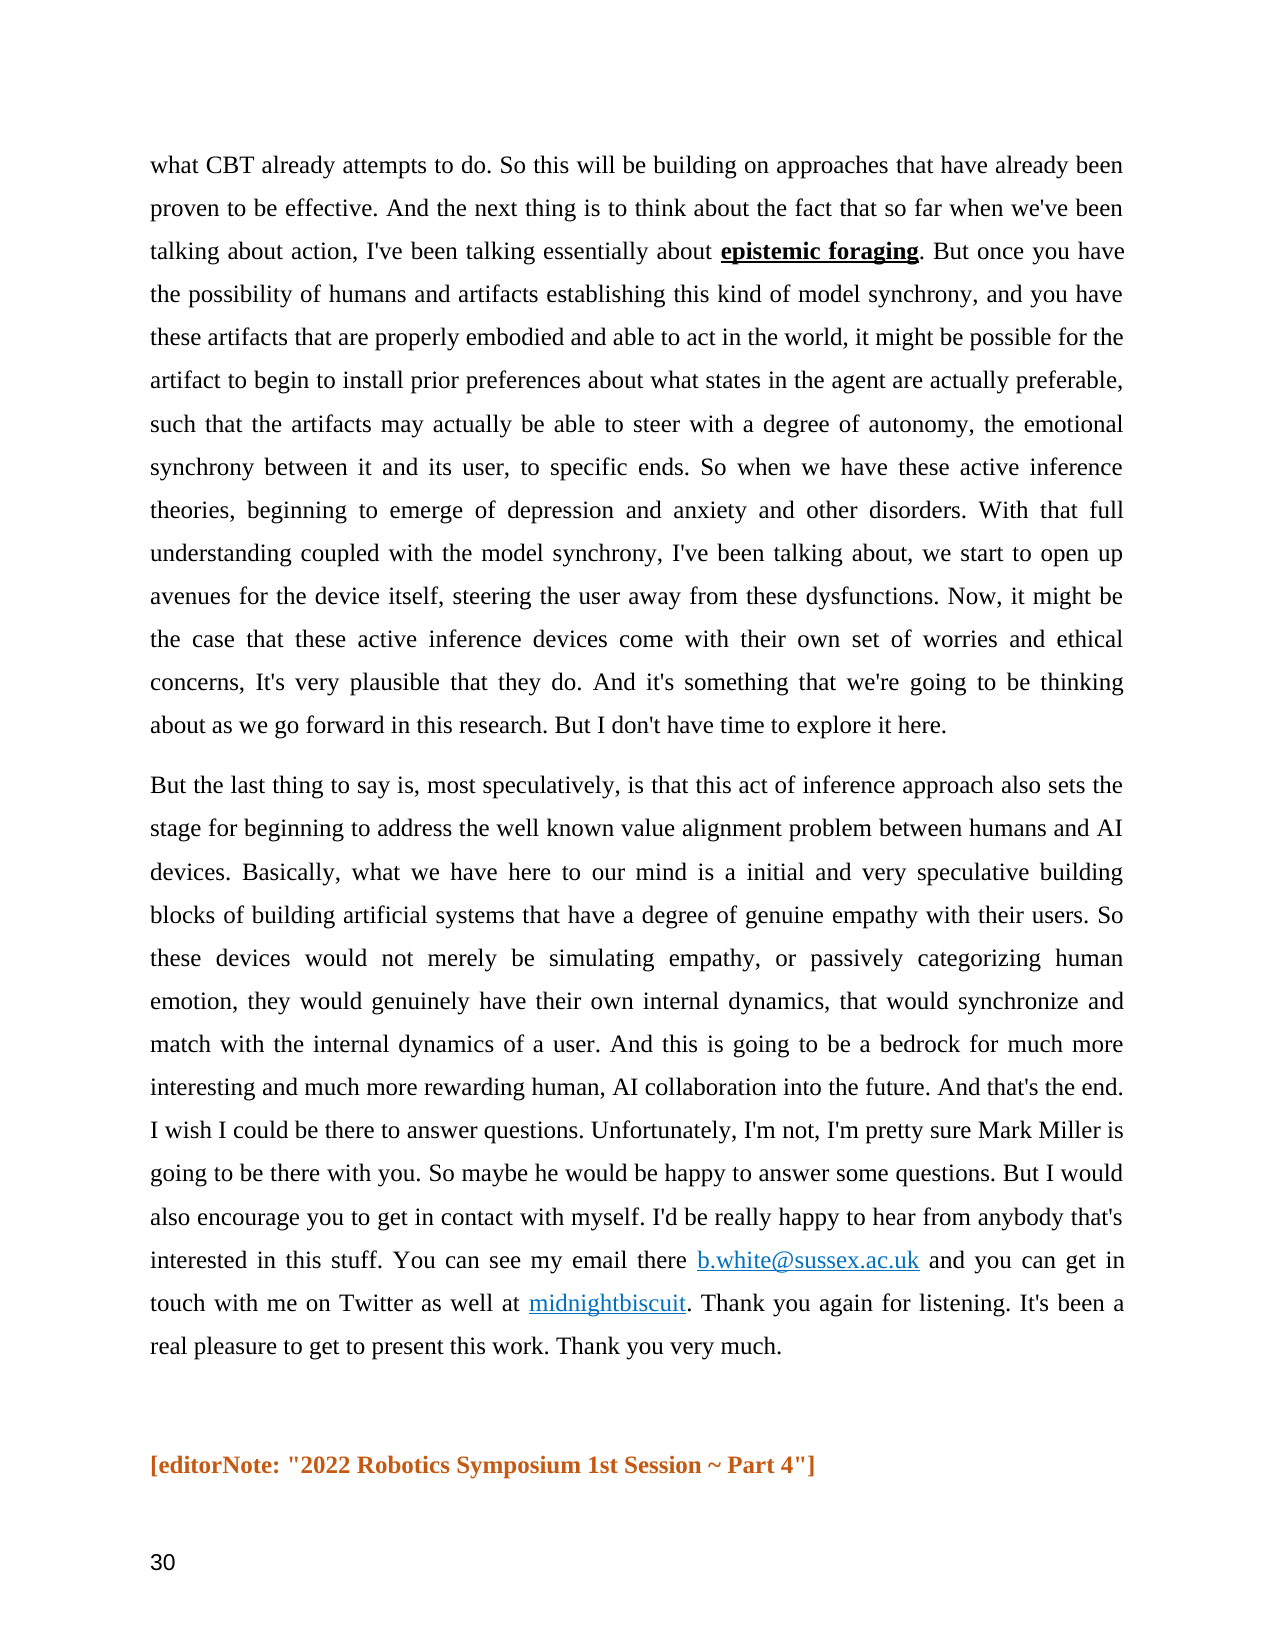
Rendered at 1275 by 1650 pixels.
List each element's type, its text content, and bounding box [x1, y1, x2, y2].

text what CBT already attempts to do. So this will be building on approaches that have already been proven to be effective. And the next thing is to think about the fact that so far when we've been talking about action, I've been talking essentially about epistemic foraging. But once you have the possibility of humans and artifacts establishing this kind of model synchrony, and you have these artifacts that are properly embodied and able to act in the world, it might be possible for the artifact to begin to install prior preferences about what states in the agent are actually preferable, such that the artifacts may actually be able to steer with a degree of autonomy, the emotional synchrony between it and its user, to specific ends. So when we have these active inference theories, beginning to emerge of depression and anxiety and other disorders. With that full understanding coupled with the model synchrony, I've been talking about, we start to open up avenues for the device itself, steering the user away from these dysfunctions. Now, it might be the case that these active inference devices come with their own set of worries and ethical concerns, It's very plausible that they do. And it's something that we're going to be thinking about as we go forward in this research. But I don't have time to explore it here. [150, 150, 1125, 739]
text But the last thing to say is, most speculatively, is that this act of inference approach also sets the stage for beginning to address the well known value alignment problem between humans and AI devices. Basically, what we have here to our mind is a initial and very speculative building blocks of building artificial systems that have a degree of genuine empathy with their users. So these devices would not merely be simulating empathy, or passively categorizing human emotion, they would genuinely have their own internal dynamics, that would synchronize and match with the internal dynamics of a user. And this is going to be a bedrock for much more interesting and much more rewarding human, AI collaboration into the future. And that's the end. I wish I could be there to answer questions. Unfortunately, I'm not, I'm pretty sure Mark Miller is going to be there with you. So maybe he would be happy to answer some questions. But I would also encourage you to get in contact with myself. I'd be really happy to hear from anybody that's interested in this stuff. You can see my email there b.white@sussex.ac.uk and you can get in touch with me on Twitter as well at midnightbiscuit. Thank you again for listening. It's been a real pleasure to get to present this work. Thank you very much. [150, 770, 1125, 1360]
text [editorNote: "2022 Robotics Symposium 1st Session ~ Part 4"] [150, 1451, 1125, 1479]
